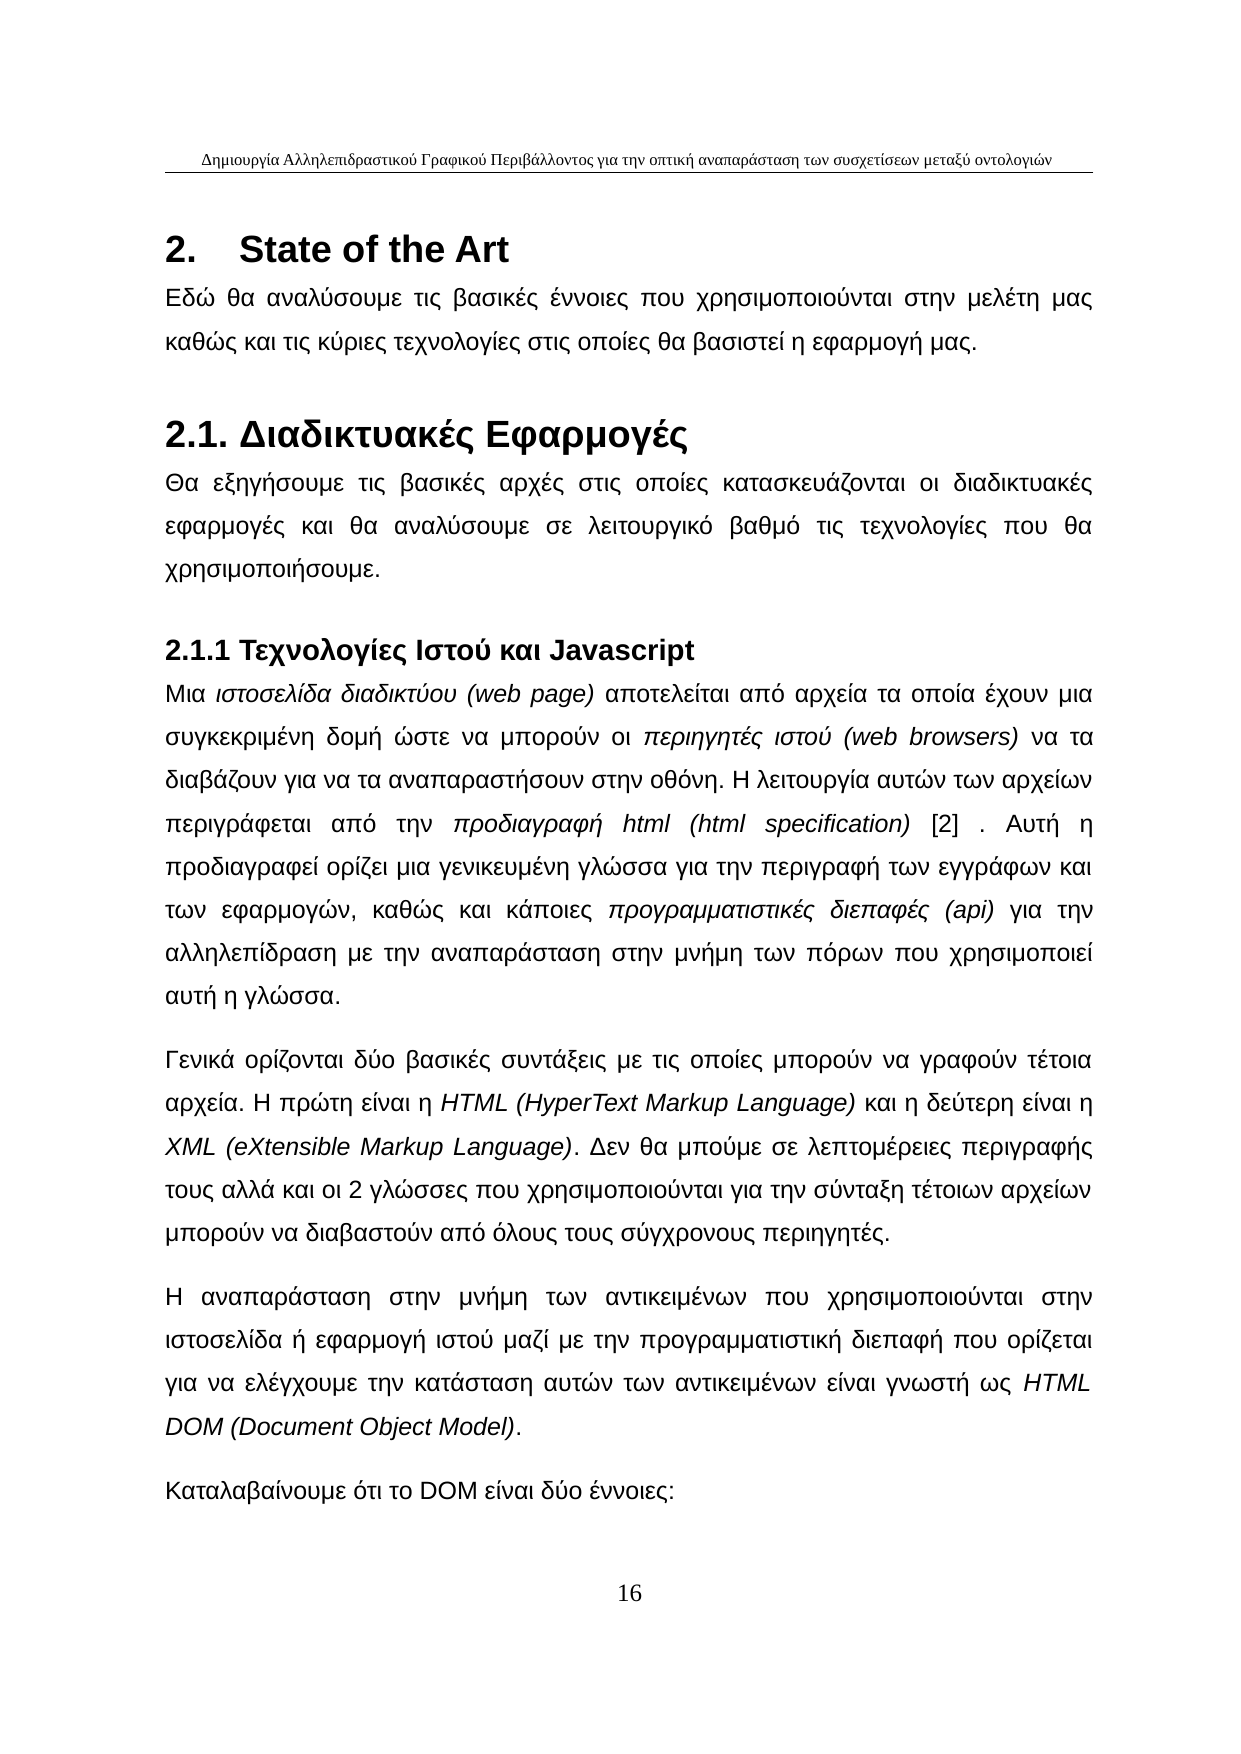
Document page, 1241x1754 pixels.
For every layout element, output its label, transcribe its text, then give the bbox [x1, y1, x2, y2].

text Γενικά ορίζονται δύο βασικές συντάξεις με τις οποίες μπορούν να γραφούν τέτοια αρχεία. Η πρώτη είναι η HTML (HyperText Markup Language) και η δεύτερη είναι η XML (eXtensible Markup Language). Δεν θα μπούμε σε λεπτομέρειες περιγραφής τους αλλά και οι 2 γλώσσες που χρησιμοποιούνται για την σύνταξη τέτοιων αρχείων μπορούν να διαβαστούν από όλους τους σύγχρονους περιηγητές. [165, 1045, 1093, 1247]
text Θα εξηγήσουμε τις βασικές αρχές στις οποίες κατασκευάζονται οι διαδικτυακές εφαρμογές και θα αναλύσουμε σε λειτουργικό βαθμό τις τεχνολογίες που θα χρησιμοποιήσουμε. [165, 468, 1093, 583]
text Καταλαβαίνουμε ότι το DOM είναι δύο έννοιες: [165, 1476, 1093, 1504]
subtitle Διαδικτυακές Εφαρμογές [165, 412, 1093, 455]
subtitle State of the Art [165, 227, 1093, 271]
text Εδώ θα αναλύσουμε τις βασικές έννοιες που χρησιμοποιούνται στην μελέτη μας καθώς και τις κύριες τεχνολογίες στις οποίες θα βασιστεί η εφαρμογή μας. [165, 283, 1093, 355]
text Η αναπαράσταση στην μνήμη των αντικειμένων που χρησιμοποιούνται στην ιστοσελίδα ή εφαρμογή ιστού μαζί με την προγραμματιστική διεπαφή που ορίζεται για να ελέγχουμε την κατάσταση αυτών των αντικειμένων είναι γνωστή ως HTML DOM (Document Object Model). [165, 1282, 1093, 1440]
text Μια ιστοσελίδα διαδικτύου (web page) αποτελείται από αρχεία τα οποία έχουν μια συγκεκριμένη δομή ώστε να μπορούν οι περιηγητές ιστού (web browsers) να τα διαβάζουν για να τα αναπαραστήσουν στην οθόνη. Η λειτουργία αυτών των αρχείων περιγράφεται από την προδιαγραφή html (html specification) [2] . Αυτή η προδιαγραφεί ορίζει μια γενικευμένη γλώσσα για την περιγραφή των εγγράφων και των εφαρμογών, καθώς και κάποιες προγραμματιστικές διεπαφές (api) για την αλληλεπίδραση με την αναπαράσταση στην μνήμη των πόρων που χρησιμοποιεί αυτή η γλώσσα. [165, 679, 1093, 1010]
subtitle Τεχνολογίες Ιστού και Javascript [165, 633, 1093, 667]
